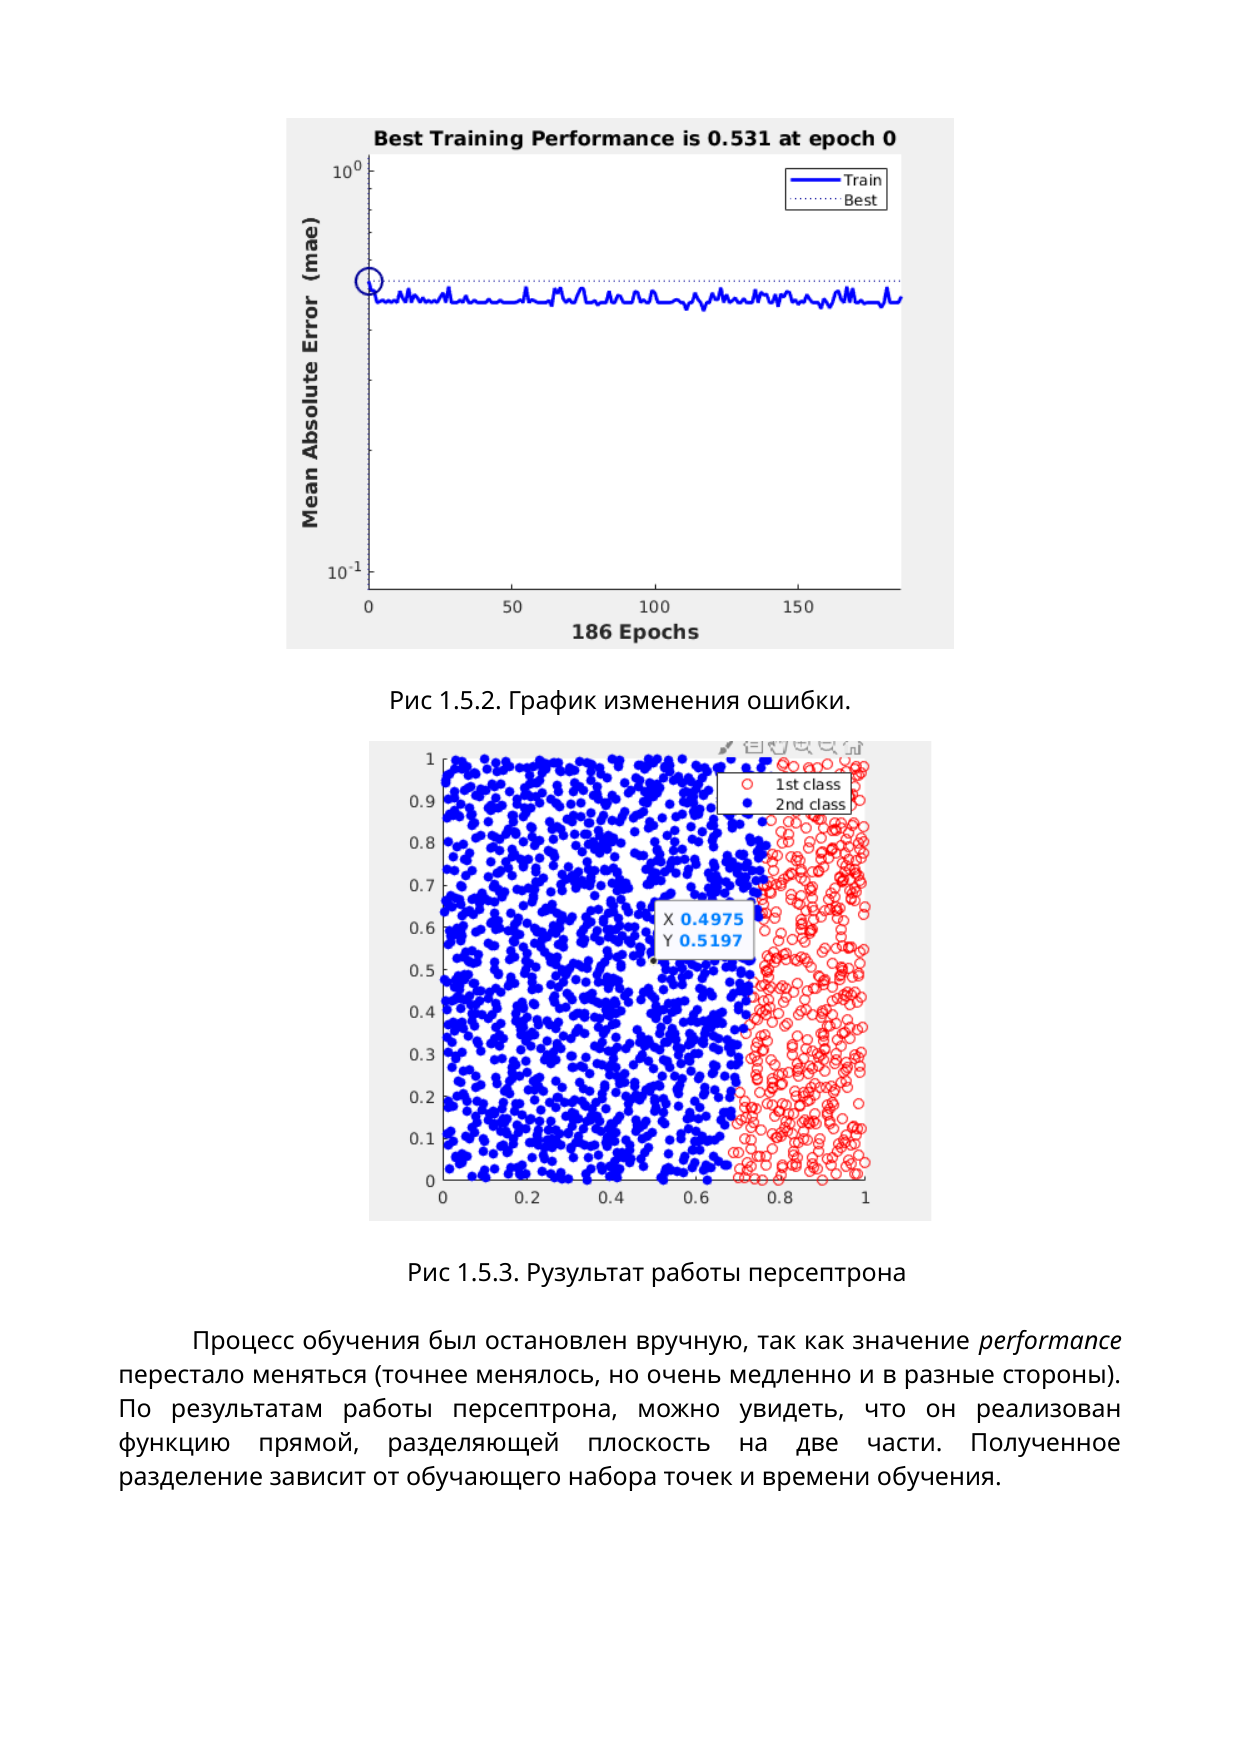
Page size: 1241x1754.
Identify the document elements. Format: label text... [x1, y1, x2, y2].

text Рис 1.5.2. График изменения ошибки. [118, 118, 1122, 716]
picture [369, 741, 932, 1221]
text Процесс обучения был остановлен вручную, так как значение performance перестало меняться (точнее менялось, но очень медленно и в разные стороны). По результатам работы персептрона, можно увидеть, что он реализован функцию прямой, разделяющей плоскость на две части. Полученное разделение зависит от обучающего набора точек и времени обучения. [118, 1322, 1122, 1493]
text Рис 1.5.3. Рузультат работы персептрона [118, 1254, 1122, 1288]
picture [286, 118, 954, 649]
